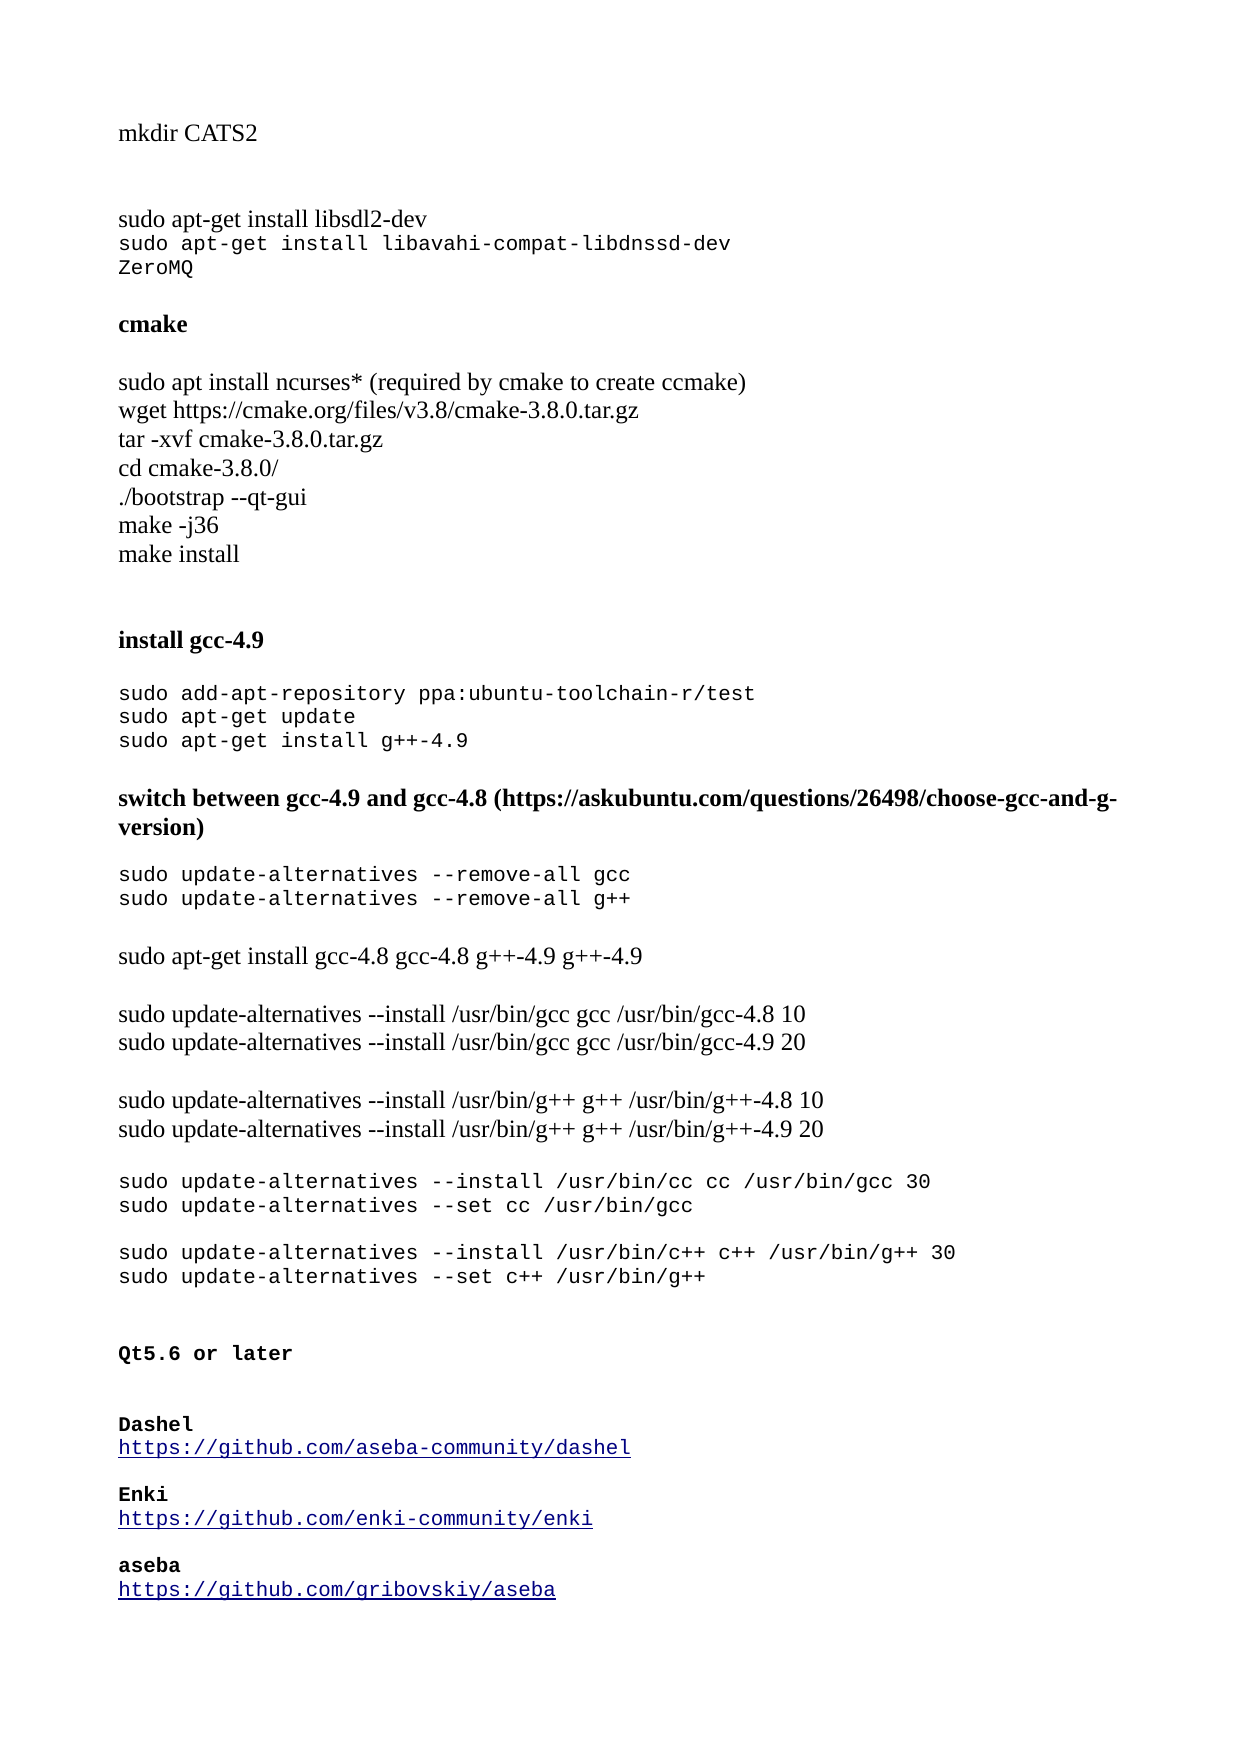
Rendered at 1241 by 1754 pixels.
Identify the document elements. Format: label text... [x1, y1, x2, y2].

text sudo update-alternatives --remove-all gcc [118, 864, 1122, 888]
text sudo update-alternatives --set c++ /usr/bin/g++ [118, 1266, 1122, 1289]
text cmake [118, 309, 1122, 338]
text sudo update-alternatives --remove-all g++ [118, 888, 1122, 912]
text tar -xvf cmake-3.8.0.tar.gz [118, 424, 1122, 453]
text mkdir CATS2 [118, 118, 1122, 147]
text https://github.com/enki-community/enki [118, 1508, 1122, 1532]
text make install [118, 539, 1122, 568]
text sudo update-alternatives --install /usr/bin/cc cc /usr/bin/gcc 30 [118, 1171, 1122, 1195]
text sudo update-alternatives --install /usr/bin/c++ c++ /usr/bin/g++ 30 [118, 1242, 1122, 1266]
text sudo apt-get install libavahi-compat-libdnssd-dev [118, 233, 1122, 257]
text sudo apt install ncurses* (required by cmake to create ccmake) [118, 367, 1122, 395]
text sudo apt-get install gcc-4.8 gcc-4.8 g++-4.9 g++-4.9 [118, 941, 1122, 970]
text Qt5.6 or later [118, 1343, 1122, 1366]
text Enki [118, 1484, 1122, 1508]
text install gcc-4.9 [118, 625, 1122, 654]
text sudo apt-get install g++-4.9 [118, 730, 1122, 754]
text make -j36 [118, 510, 1122, 539]
text https://github.com/aseba-community/dashel [118, 1437, 1122, 1461]
text sudo update-alternatives --install /usr/bin/g++ g++ /usr/bin/g++-4.9 20 [118, 1114, 1122, 1142]
text sudo update-alternatives --install /usr/bin/gcc gcc /usr/bin/gcc-4.8 10 [118, 999, 1122, 1027]
text switch between gcc-4.9 and gcc-4.8 (https://askubuntu.com/questions/26498/choose-gcc-and-g-version) [118, 783, 1122, 841]
text Dashel [118, 1413, 1122, 1437]
text sudo apt-get update [118, 707, 1122, 730]
text sudo update-alternatives --install /usr/bin/gcc gcc /usr/bin/gcc-4.9 20 [118, 1027, 1122, 1056]
text aseba [118, 1555, 1122, 1579]
text sudo apt-get install libsdl2-dev [118, 204, 1122, 233]
text cd cmake-3.8.0/ [118, 453, 1122, 482]
text ZeroMQ [118, 257, 1122, 280]
text sudo add-apt-repository ppa:ubuntu-toolchain-r/test [118, 683, 1122, 707]
text ./bootstrap --qt-gui [118, 482, 1122, 510]
text sudo update-alternatives --install /usr/bin/g++ g++ /usr/bin/g++-4.8 10 [118, 1085, 1122, 1114]
text sudo update-alternatives --set cc /usr/bin/gcc [118, 1195, 1122, 1218]
text https://github.com/gribovskiy/aseba [118, 1579, 1122, 1603]
text wget https://cmake.org/files/v3.8/cmake-3.8.0.tar.gz [118, 395, 1122, 424]
